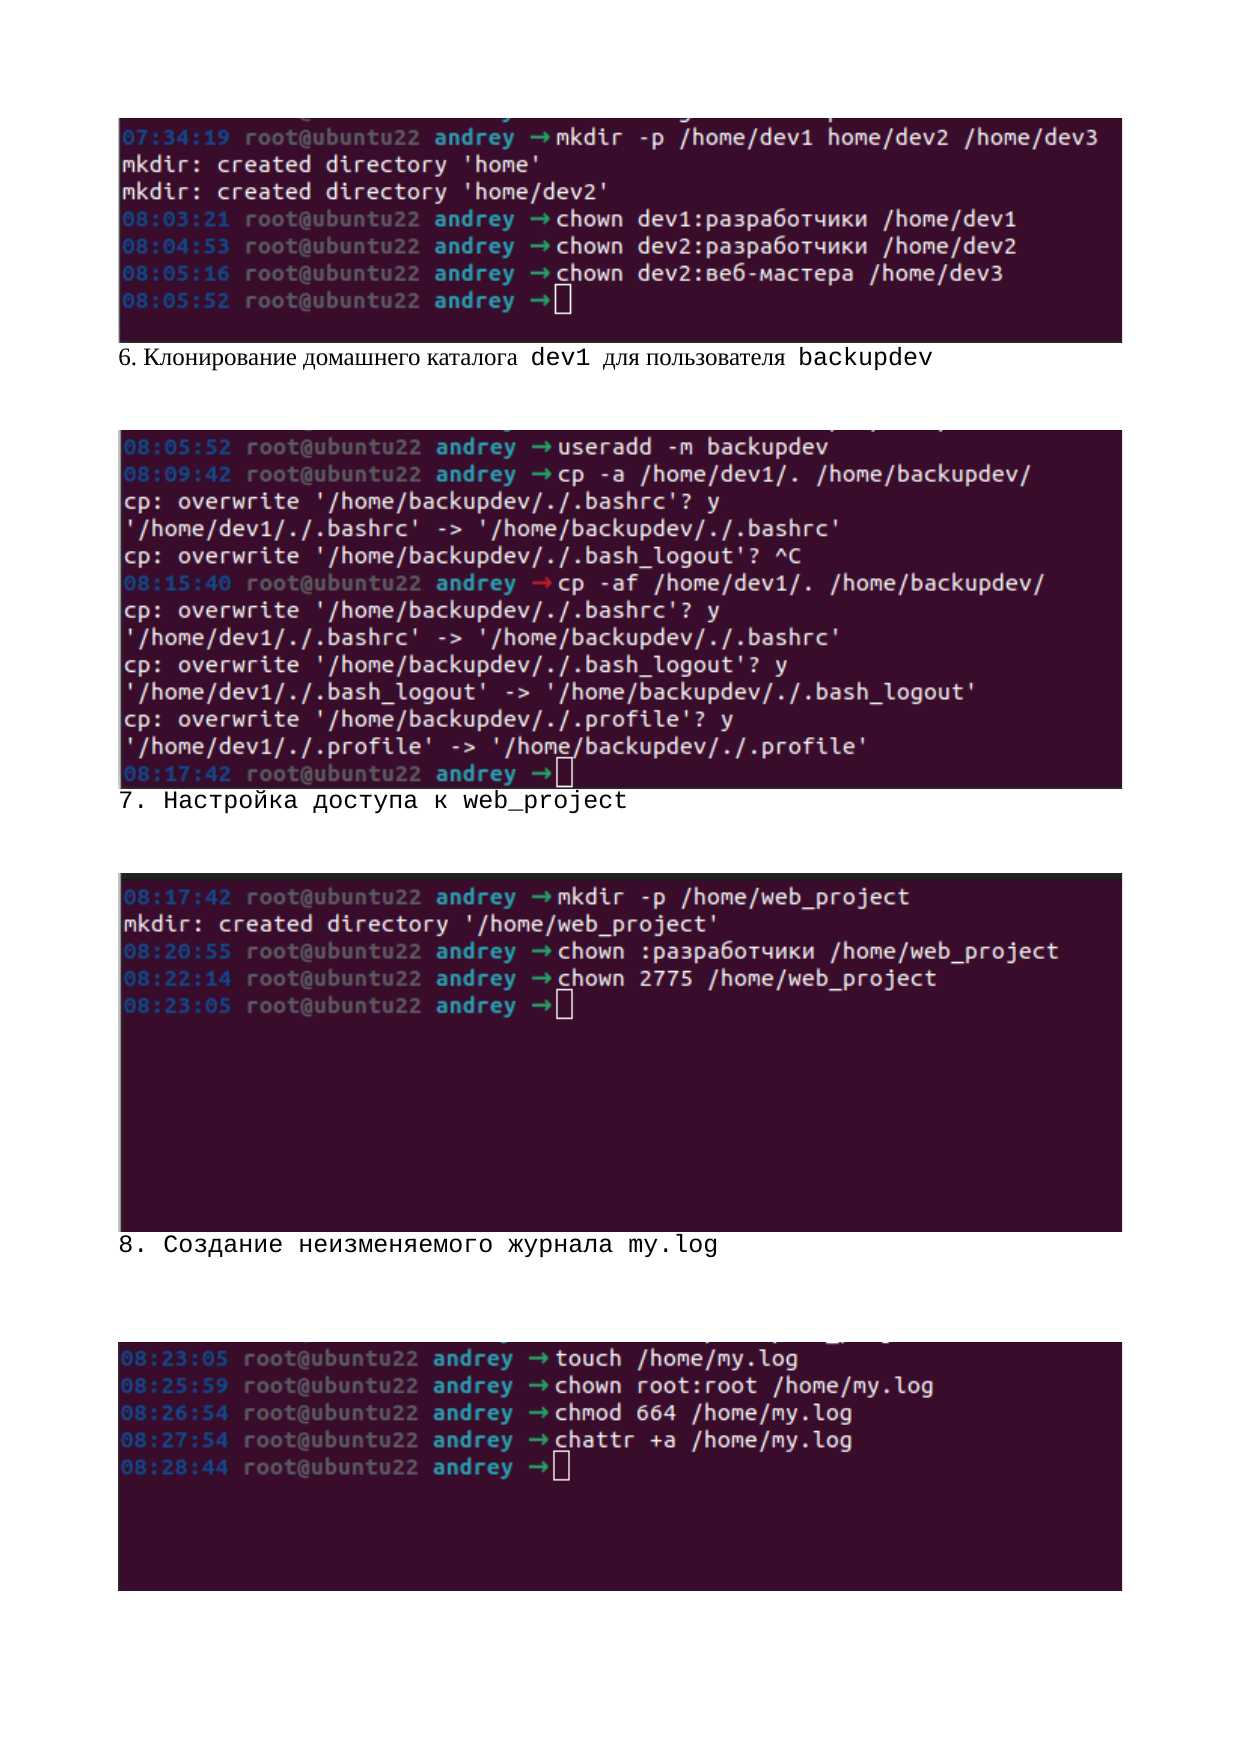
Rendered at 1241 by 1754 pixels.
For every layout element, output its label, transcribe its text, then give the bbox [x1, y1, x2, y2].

picture [118, 118, 1123, 343]
text 8. Создание неизменяемого журнала my.log [118, 1232, 1122, 1260]
picture [118, 873, 1123, 1232]
picture [118, 430, 1123, 789]
text 6. Клонирование домашнего каталога dev1 для пользователя backupdev [118, 343, 1122, 373]
text 7. Настройка доступа к web_project [118, 789, 1122, 816]
picture [118, 1342, 1123, 1591]
